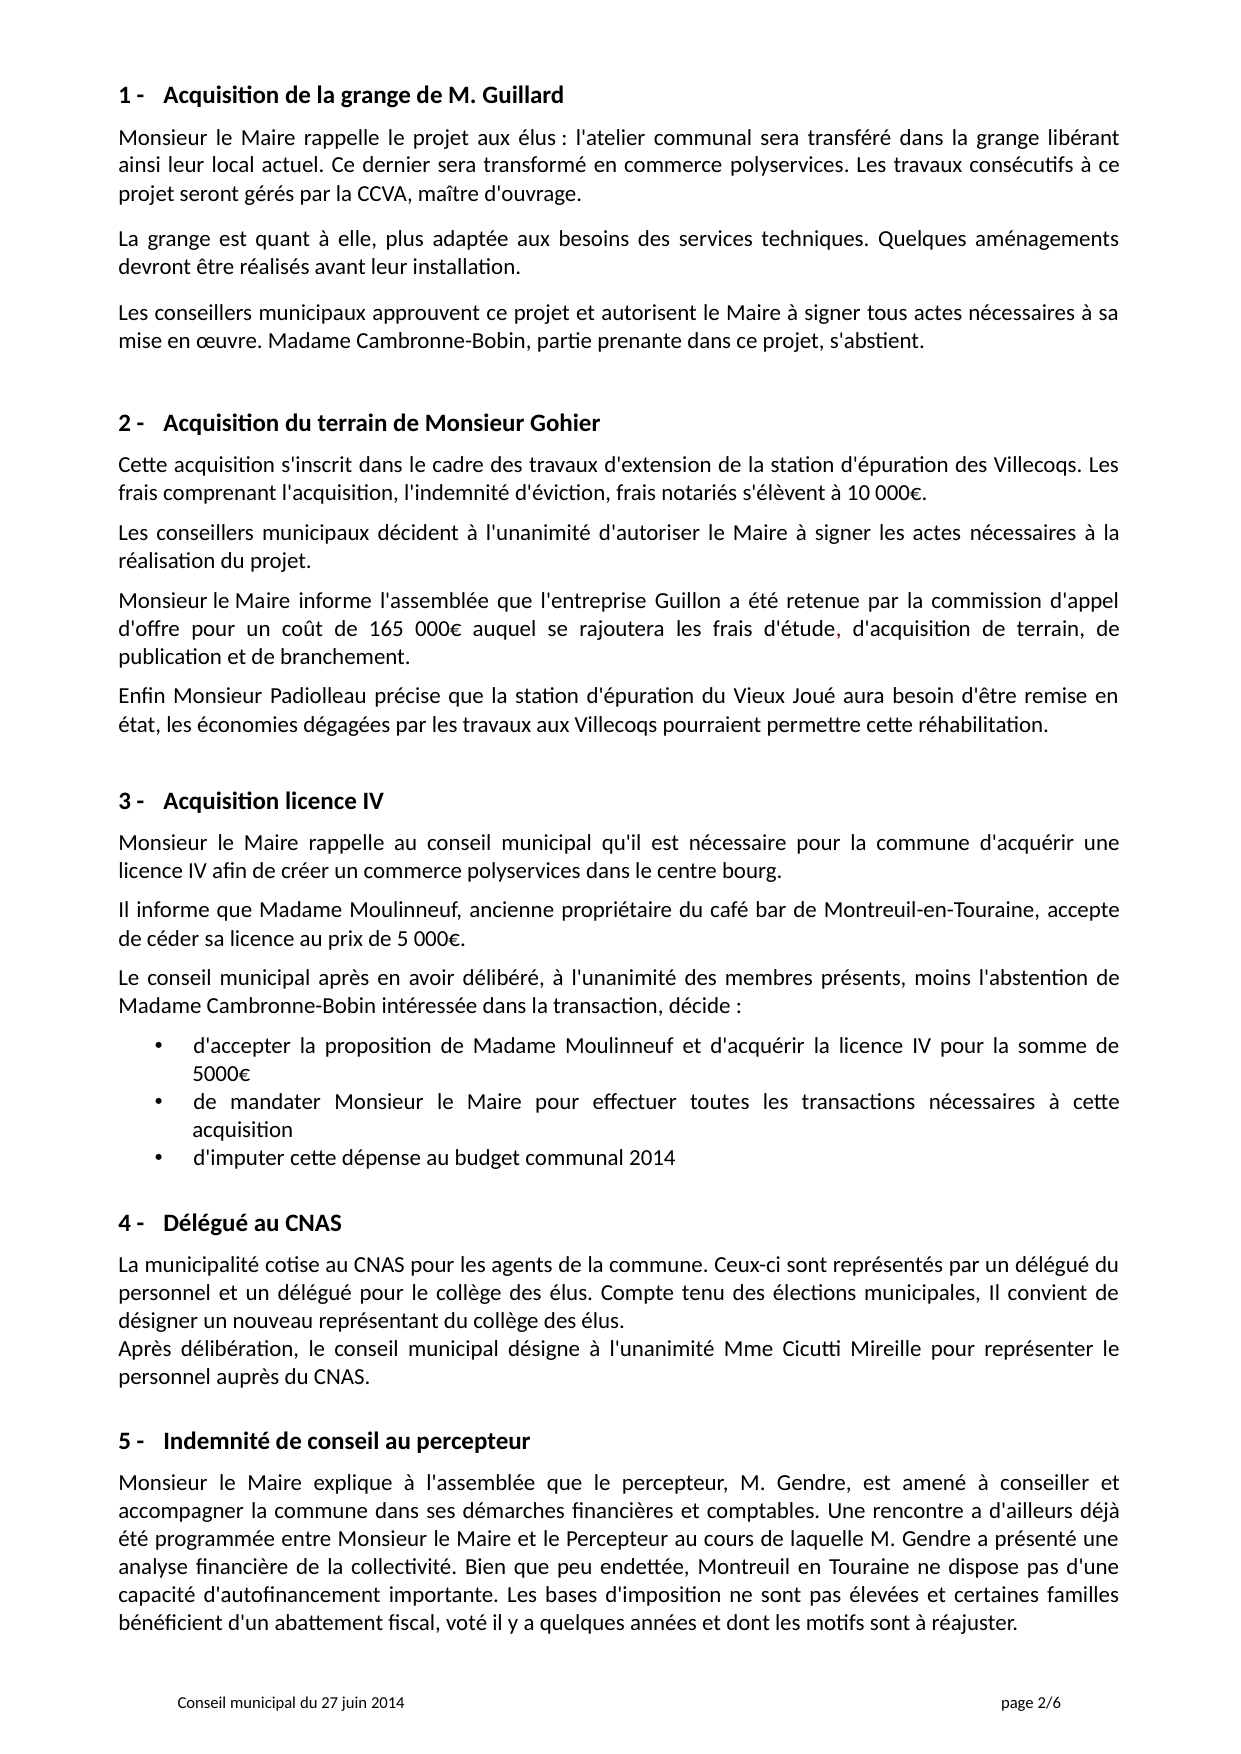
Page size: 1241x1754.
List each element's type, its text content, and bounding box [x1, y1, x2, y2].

text Les conseillers municipaux approuvent ce projet et autorisent le Maire à signer tous actes nécessaires à sa mise en œuvre. Madame Cambronne-Bobin, partie prenante dans ce projet, s'abstient. [118, 298, 1120, 354]
text La grange est quant à elle, plus adaptée aux besoins des services techniques. Quelques aménagements devront être réalisés avant leur installation. [118, 224, 1120, 280]
text La municipalité cotise au CNAS pour les agents de la commune. Ceux-ci sont représentés par un délégué du personnel et un délégué pour le collège des élus. Compte tenu des élections municipales, Il convient de désigner un nouveau représentant du collège des élus. [118, 1250, 1120, 1334]
list d'imputer cette dépense au budget communal 2014 [154, 1143, 1120, 1171]
text Cette acquisition s'inscrit dans le cadre des travaux d'extension de la station d'épuration des Villecoqs. Les frais comprenant l'acquisition, l'indemnité d'éviction, frais notariés s'élèvent à 10 000€. [118, 450, 1120, 506]
text Après délibération, le conseil municipal désigne à l'unanimité Mme Cicutti Mireille pour représenter le personnel auprès du CNAS. [118, 1334, 1120, 1390]
text Monsieur le Maire rappelle au conseil municipal qu'il est nécessaire pour la commune d'acquérir une licence IV afin de créer un commerce polyservices dans le centre bourg. [118, 828, 1120, 884]
text Enfin Monsieur Padiolleau précise que la station d'épuration du Vieux Joué aura besoin d'être remise en état, les économies dégagées par les travaux aux Villecoqs pourraient permettre cette réhabilitation. [118, 682, 1120, 738]
text Il informe que Madame Moulinneuf, ancienne propriétaire du café bar de Montreuil-en-Touraine, accepte de céder sa licence au prix de 5 000€. [118, 896, 1120, 952]
subtitle Indemnité de conseil au percepteur [118, 1425, 1120, 1456]
text Monsieur le Ma ire informe l'assemblée que l'entreprise Guillon a été retenue par la commission d'appel d'offre pour un coût de 165 000€ auquel se rajoutera les frais d'étude, d'acquisition de terrain, de publication et de branchement. [118, 586, 1120, 670]
list de mandater Monsieur le Maire pour effectuer toutes les transactions nécessaires à cette acquisition [154, 1087, 1120, 1143]
subtitle Délégué au CNAS [118, 1207, 1120, 1237]
subtitle Acquisition licence IV [118, 785, 1120, 815]
list d'accepter la proposition de Madame Moulinneuf et d'acquérir la licence IV pour la somme de 5000€ [154, 1031, 1120, 1087]
text Le conseil municipal après en avoir délibéré, à l'unanimité des membres présents, moins l'abstention de Madame Cambronne-Bobin intéressée dans la transaction, décide : [118, 963, 1120, 1019]
text Les conseillers municipaux décident à l'unanimité d'autoriser le Maire à signer les actes nécessaires à la réalisation du projet. [118, 518, 1120, 574]
text Monsieur le Maire rappelle le projet aux élus : l'atelier communal sera transféré dans la grange libérant ainsi leur local actuel. Ce dernier sera transformé en commerce polyservices. Les travaux consécutifs à ce projet seront gérés par la CCVA, maître d'ouvrage. [118, 123, 1120, 207]
subtitle Acquisition du terrain de Monsieur Gohier [118, 407, 1120, 438]
text Monsieur le Maire explique à l'assemblée que le percepteur, M. Gendre, est amené à conseiller et accompagner la commune dans ses démarches financières et comptables. Une rencontre a d'ailleurs déjà été programmée entre Monsieur le Maire et le Percepteur au cours de laquelle M. Gendre a présenté une analyse financière de la collectivité. Bien que peu endettée, Montreuil en Touraine ne dispose pas d'une capacité d'autofinancement importante. Les bases d'imposition ne sont pas élevées et certaines familles bénéficient d'un abattement fiscal, voté il y a quelques années et dont les motifs sont à réajuster. [118, 1468, 1120, 1636]
subtitle Acquisition de la grange de M. Guillard [118, 80, 1120, 110]
